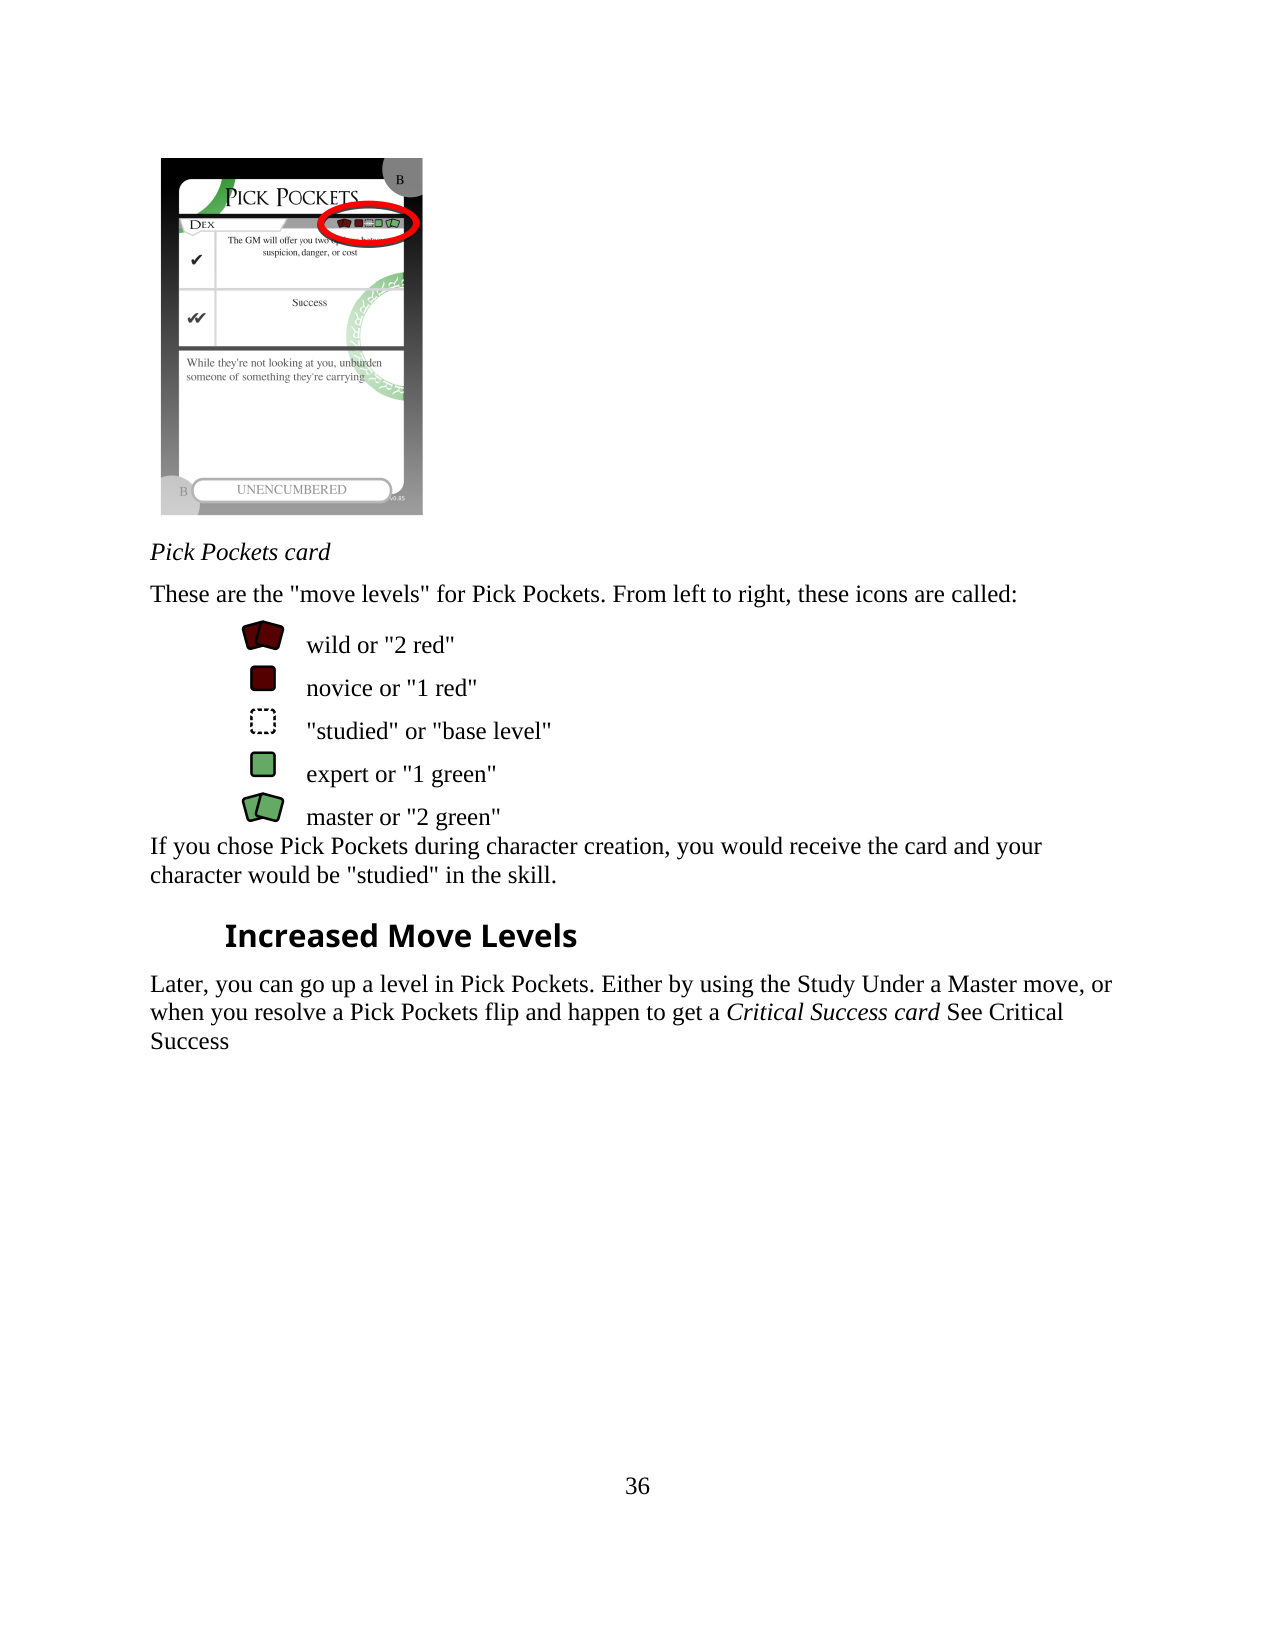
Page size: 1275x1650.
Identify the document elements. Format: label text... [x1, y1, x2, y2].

picture [150, 150, 525, 525]
text These are the "move levels" for Pick Pockets. From left to right, these icons are called: [150, 579, 1125, 607]
picture [225, 616, 300, 654]
list novice or "1 red" [187, 659, 1125, 702]
list expert or "1 green" [187, 745, 1125, 788]
text If you chose Pick Pockets during character creation, you would receive the card and your character would be "studied" in the skill. [150, 831, 1125, 888]
list wild or "2 red" [187, 616, 1125, 659]
text Pick Pockets card [150, 537, 1125, 566]
picture [225, 745, 300, 783]
text Later, you can go up a level in Pick Pockets. Either by using the Study Under a Master move, or when you resolve a Pick Pockets flip and happen to get a Critical Success card See Critical Success [150, 969, 1125, 1055]
picture [225, 702, 300, 740]
picture [225, 788, 300, 826]
picture [225, 659, 300, 697]
subtitle Increased Move Levels [150, 913, 1125, 956]
list "studied" or "base level" [187, 702, 1125, 745]
list master or "2 green" [187, 788, 1125, 831]
